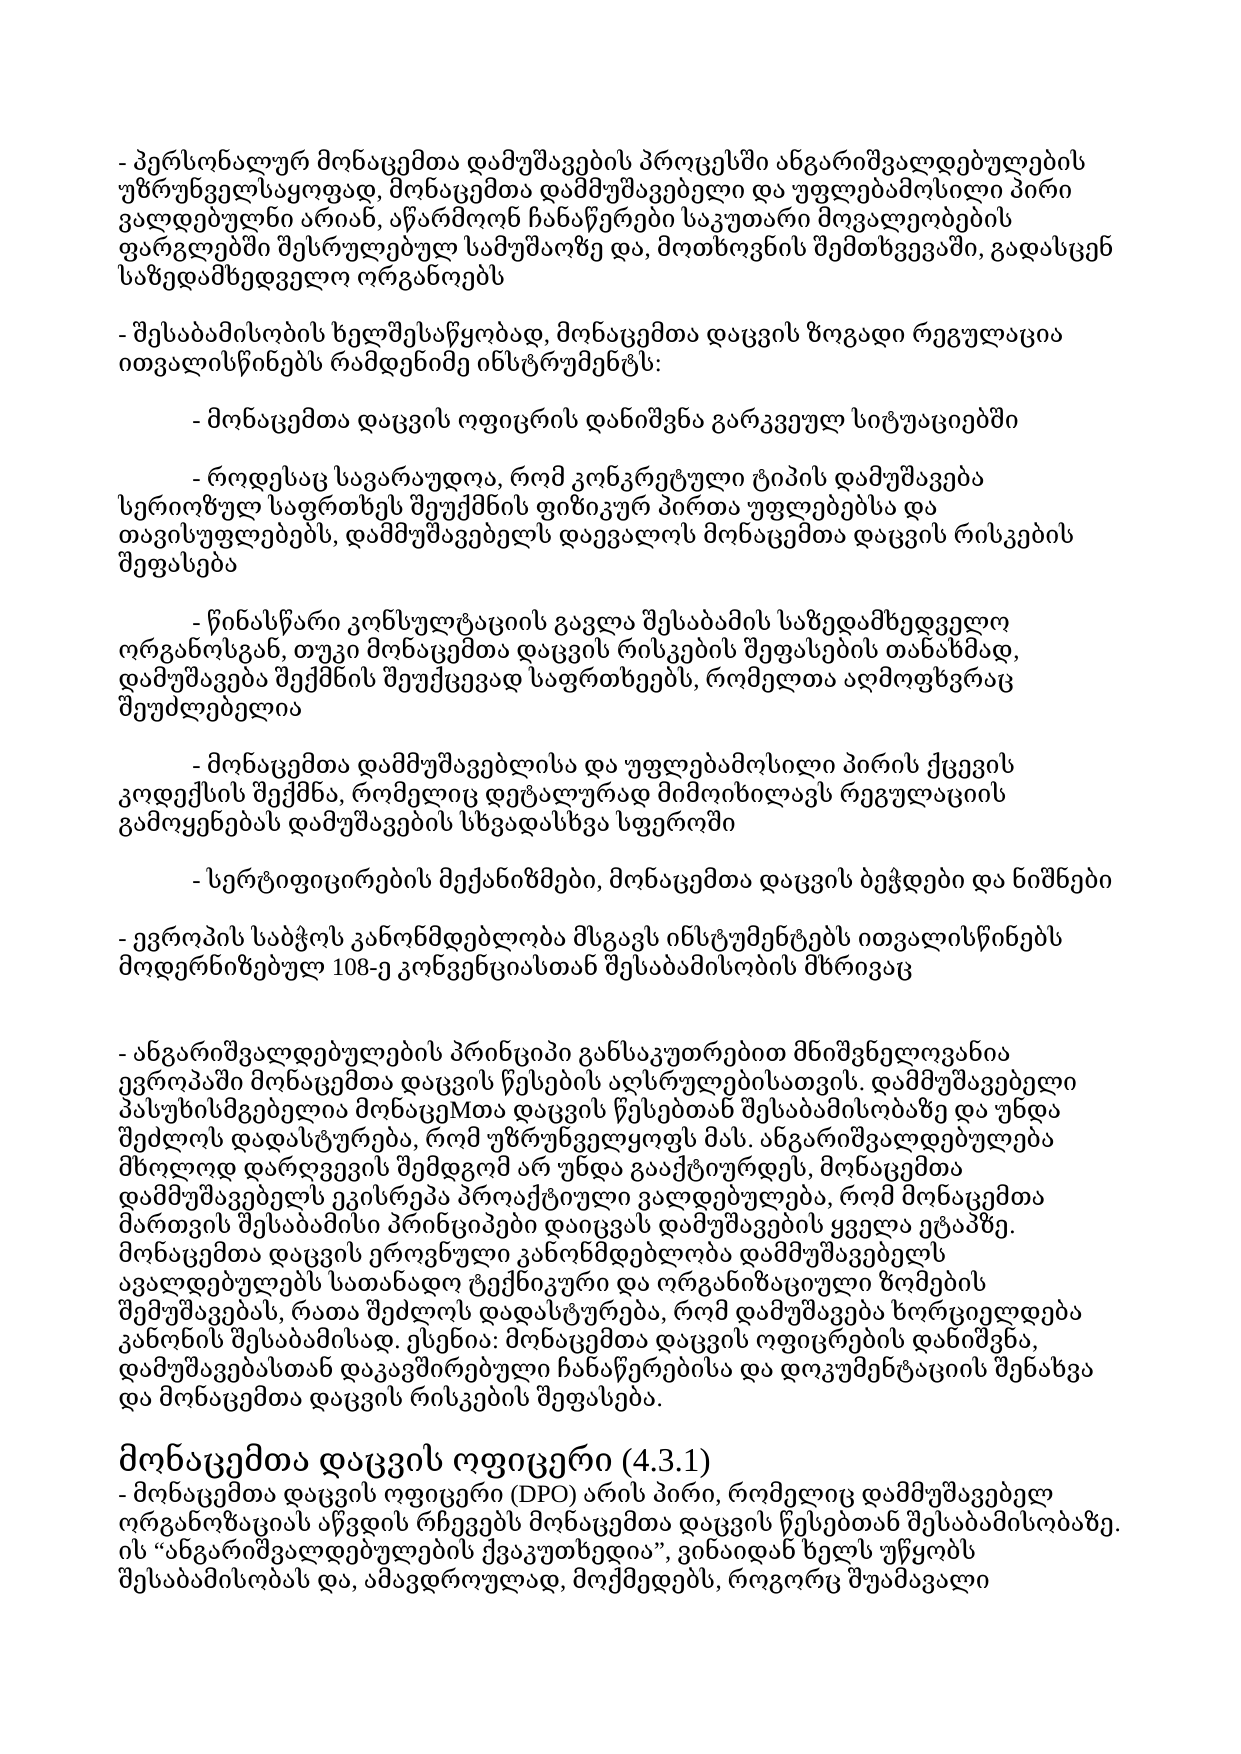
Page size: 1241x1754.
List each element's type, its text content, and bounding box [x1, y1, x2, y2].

text - სერტიფიცირების მექანიზმები, მონაცემთა დაცვის ბეჭდები და ნიშნები [118, 866, 1122, 894]
text - ანგარიშვალდებულების პრინციპი განსაკუთრებით მნიშვნელოვანია ევროპაში მონაცემთა დაცვის წესების აღსრულებისათვის. დამმუშავებელი პასუხისმგებელია მონაცეMთა დაცვის წესებთან შესაბამისობაზე და უნდა შეძლოს დადასტურება, რომ უზრუნველყოფს მას. ანგარიშვალდებულება მხოლოდ დარღვევის შემდგომ არ უნდა გააქტიურდეს, მონაცემთა დამმუშავებელს ეკისრეპა პროაქტიული ვალდებულება, რომ მონაცემთა მართვის შესაბამისი პრინციპები დაიცვას დამუშავების ყველა ეტაპზე. მონაცემთა დაცვის ეროვნული კანონმდებლობა დამმუშავებელს ავალდებულებს სათანადო ტექნიკური და ორგანიზაციული ზომების შემუშავებას, რათა შეძლოს დადასტურება, რომ დამუშავება ხორციელდება კანონის შესაბამისად. ესენია: მონაცემთა დაცვის ოფიცრების დანიშვნა, დამუშავებასთან დაკავშირებული ჩანაწერებისა და დოკუმენტაციის შენახვა და მონაცემთა დაცვის რისკების შეფასება. [118, 1038, 1122, 1412]
text - წინასწარი კონსულტაციის გავლა შესაბამის საზედამხედველო ორგანოსგან, თუკი მონაცემთა დაცვის რისკების შეფასების თანახმად, დამუშავება შექმნის შეუქცევად საფრთხეებს, რომელთა აღმოფხვრაც შეუძლებელია [118, 607, 1122, 722]
text - მონაცემთა დაცვის ოფიცერი (DPO) არის პირი, რომელიც დამმუშავებელ ორგანოზაციას აწვდის რჩევებს მონაცემთა დაცვის წესებთან შესაბამისობაზე. ის “ანგარიშვალდებულების ქვაკუთხედია”, ვინაიდან ხელს უწყობს შესაბამისობას და, ამავდროულად, მოქმედებს, როგორც შუამავალი [118, 1479, 1122, 1594]
text - როდესაც სავარაუდოა, რომ კონკრეტული ტიპის დამუშავება სერიოზულ საფრთხეს შეუქმნის ფიზიკურ პირთა უფლებებსა და თავისუფლებებს, დამმუშავებელს დაევალოს მონაცემთა დაცვის რისკების შეფასება [118, 463, 1122, 578]
text - მონაცემთა დაცვის ოფიცრის დანიშვნა გარკვეულ სიტუაციებში [118, 406, 1122, 434]
text მონაცემთა დაცვის ოფიცერი (4.3.1) [118, 1441, 1122, 1479]
text - პერსონალურ მონაცემთა დამუშავების პროცესში ანგარიშვალდებულების უზრუნველსაყოფად, მონაცემთა დამმუშავებელი და უფლებამოსილი პირი ვალდებულნი არიან, აწარმოონ ჩანაწერები საკუთარი მოვალეობების ფარგლებში შესრულებულ სამუშაოზე და, მოთხოვნის შემთხვევაში, გადასცენ საზედამხედველო ორგანოებს [118, 147, 1122, 291]
text - მონაცემთა დამმუშავებლისა და უფლებამოსილი პირის ქცევის კოდექსის შექმნა, რომელიც დეტალურად მიმოიხილავს რეგულაციის გამოყენებას დამუშავების სხვადასხვა სფეროში [118, 751, 1122, 837]
text - ევროპის საბჭოს კანონმდებლობა მსგავს ინსტუმენტებს ითვალისწინებს მოდერნიზებულ 108-ე კონვენციასთან შესაბამისობის მხრივაც [118, 923, 1122, 981]
text - შესაბამისობის ხელშესაწყობად, მონაცემთა დაცვის ზოგადი რეგულაცია ითვალისწინებს რამდენიმე ინსტრუმენტს: [118, 319, 1122, 377]
